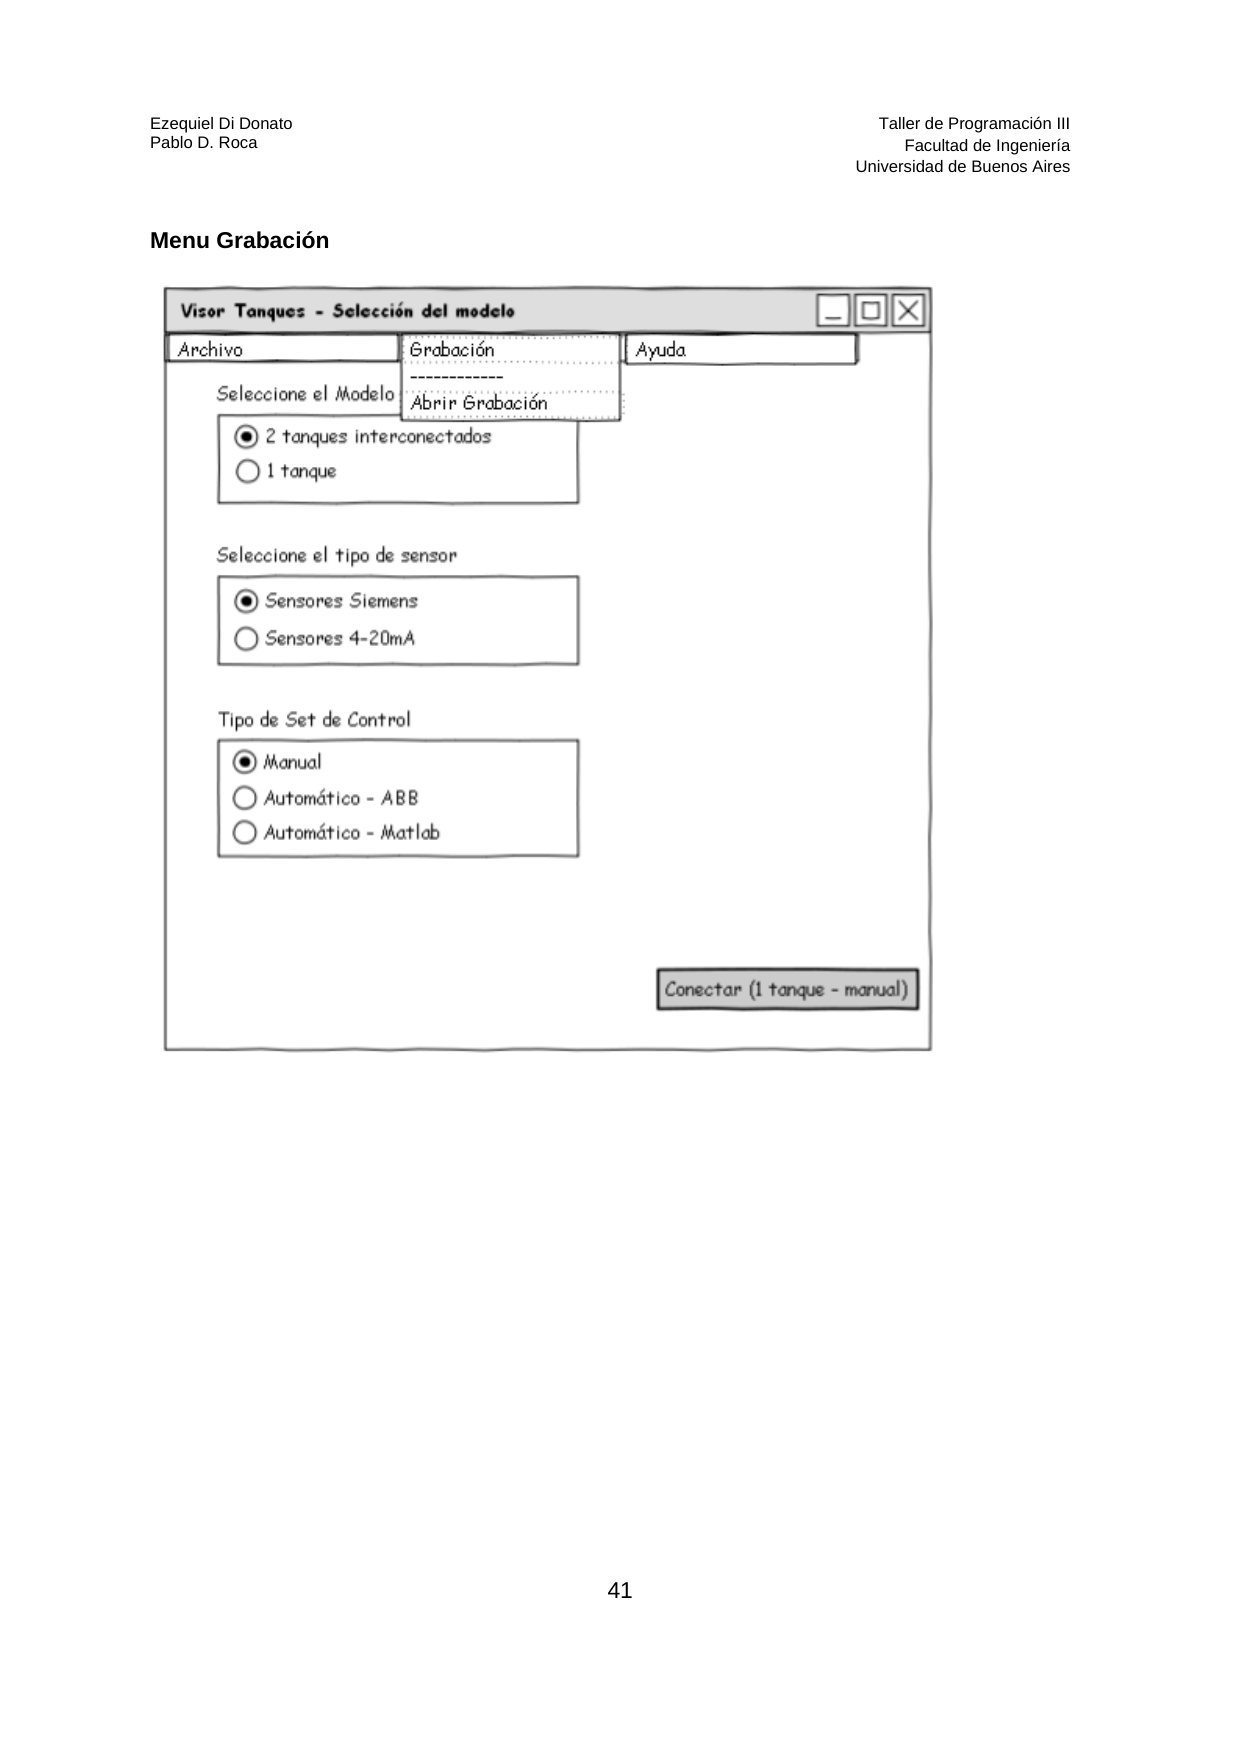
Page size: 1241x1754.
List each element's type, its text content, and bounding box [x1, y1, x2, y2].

picture [150, 272, 947, 1070]
text Menu Grabación [150, 228, 1090, 254]
